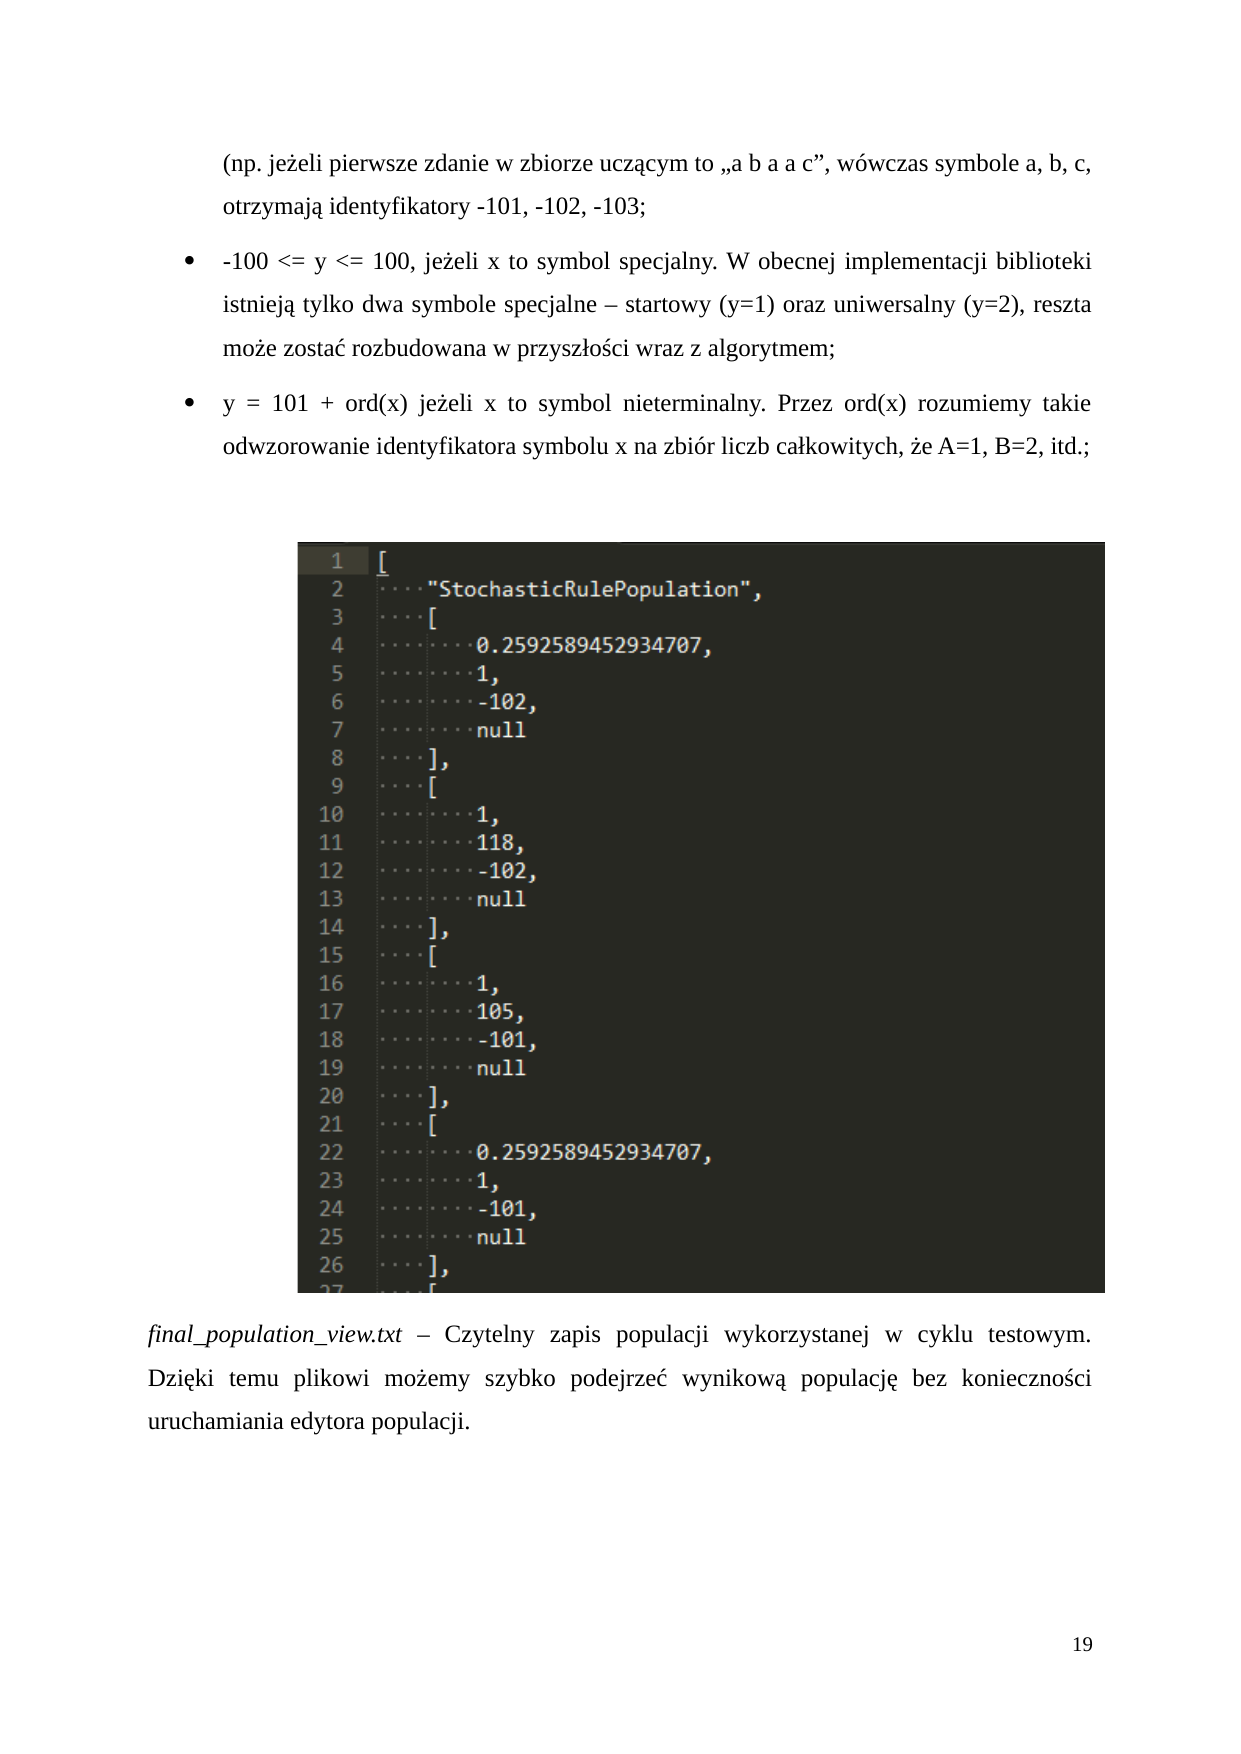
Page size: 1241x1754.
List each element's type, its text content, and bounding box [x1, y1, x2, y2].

list (np. jeżeli pierwsze zdanie w zbiorze uczącym to „a b a a c”, wówczas symbole a, b, c, otrzymają identyfikatory -101, -102, -103; [185, 148, 1093, 219]
list -100 <= y <= 100, jeżeli x to symbol specjalny. W obecnej implementacji biblioteki istnieją tylko dwa symbole specjalne – startowy (y=1) oraz uniwersalny (y=2), reszta może zostać rozbudowana w przyszłości wraz z algorytmem; [185, 246, 1093, 361]
picture [297, 542, 1105, 1293]
list y = 101 + ord(x) jeżeli x to symbol nieterminalny. Przez ord(x) rozumiemy takie odwzorowanie identyfikatora symbolu x na zbiór liczb całkowitych, że A=1, B=2, itd.; [185, 388, 1093, 460]
text final_population_view.txt – Czytelny zapis populacji wykorzystanej w cyklu testowym. Dzięki temu plikowi możemy szybko podejrzeć wynikową populację bez konieczności uruchamiania edytora populacji. [148, 1319, 1093, 1434]
